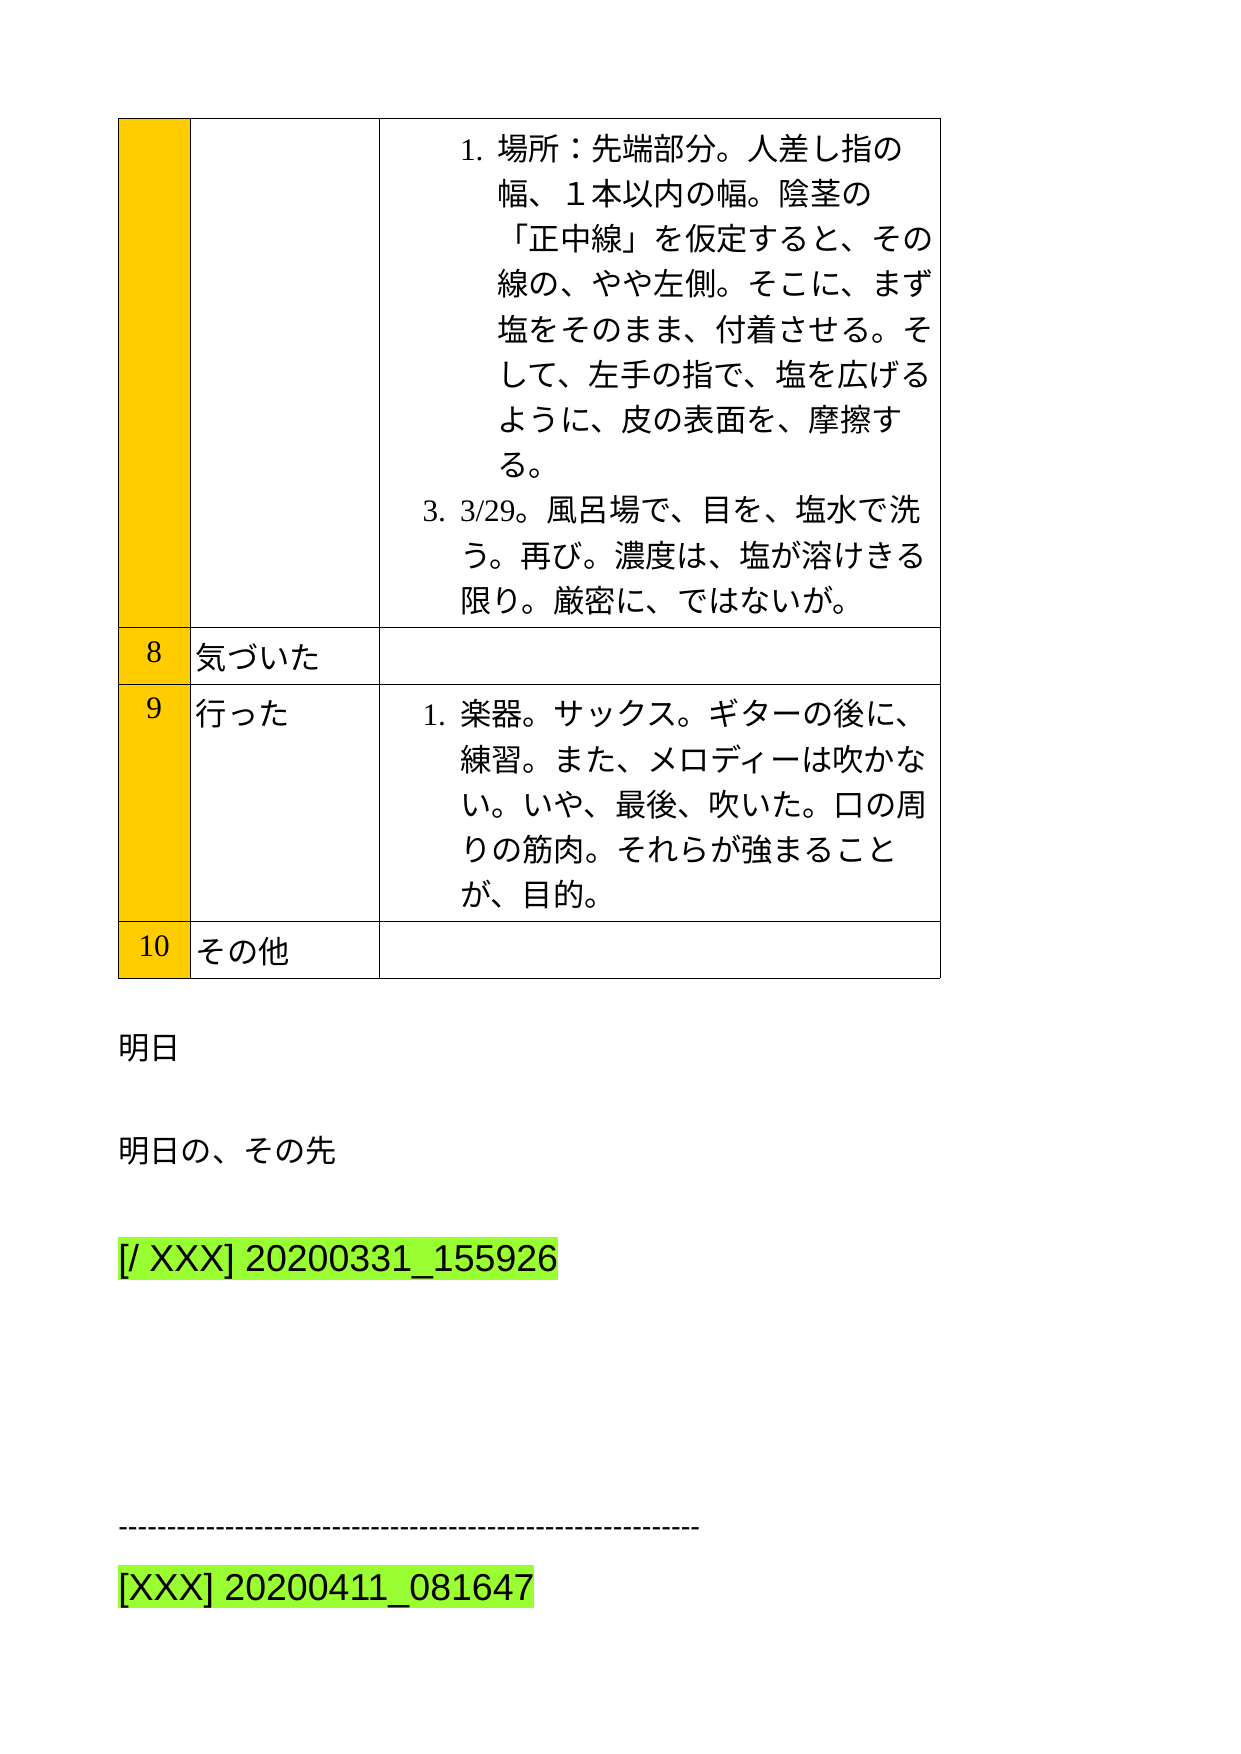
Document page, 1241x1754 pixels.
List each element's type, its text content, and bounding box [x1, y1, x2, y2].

table_cell 3/29のこと。寝る前に、またオナニーした。今回も、空想で。違いは、初めて、空想の中で、二人の女の子と、同時にまぐわった。３Ｐ。 同じく、3/29。風呂で、陰茎の包皮。塩水で洗った。 場所：先端部分。人差し指の幅、１本以内の幅。陰茎の「正中線」を仮定すると、その線の、やや左側。そこに、まず塩をそのまま、付着させる。そして、左手の指で、塩を広げるように、皮の表面を、摩擦する。 3/29。風呂場で、目を、塩水で洗う。再び。濃度は、塩が溶けきる限り。厳密に、ではないが。 [380, 119, 940, 627]
table_cell その他 [191, 922, 379, 978]
table_cell [380, 628, 940, 684]
text [XXX] 20200411_081647 [118, 1565, 1122, 1608]
table_cell 気づいた [191, 628, 379, 684]
text [/ XXX] 20200331_155926 [118, 1237, 1122, 1280]
table_cell [380, 922, 940, 978]
table_cell 10 [119, 922, 190, 978]
table_cell 楽器。サックス。ギターの後に、練習。また、メロディーは吹かない。いや、最後、吹いた。口の周りの筋肉。それらが強まることが、目的。 [380, 685, 940, 921]
text 明日の、その先 [118, 1133, 1122, 1169]
table_cell [191, 119, 379, 627]
text ------------------------------------------------------------ [118, 1509, 1122, 1542]
table_cell [119, 119, 190, 627]
text 明日 [118, 1030, 1122, 1066]
table_cell 行った [191, 685, 379, 921]
table_cell 8 [119, 628, 190, 684]
table_cell 9 [119, 685, 190, 921]
